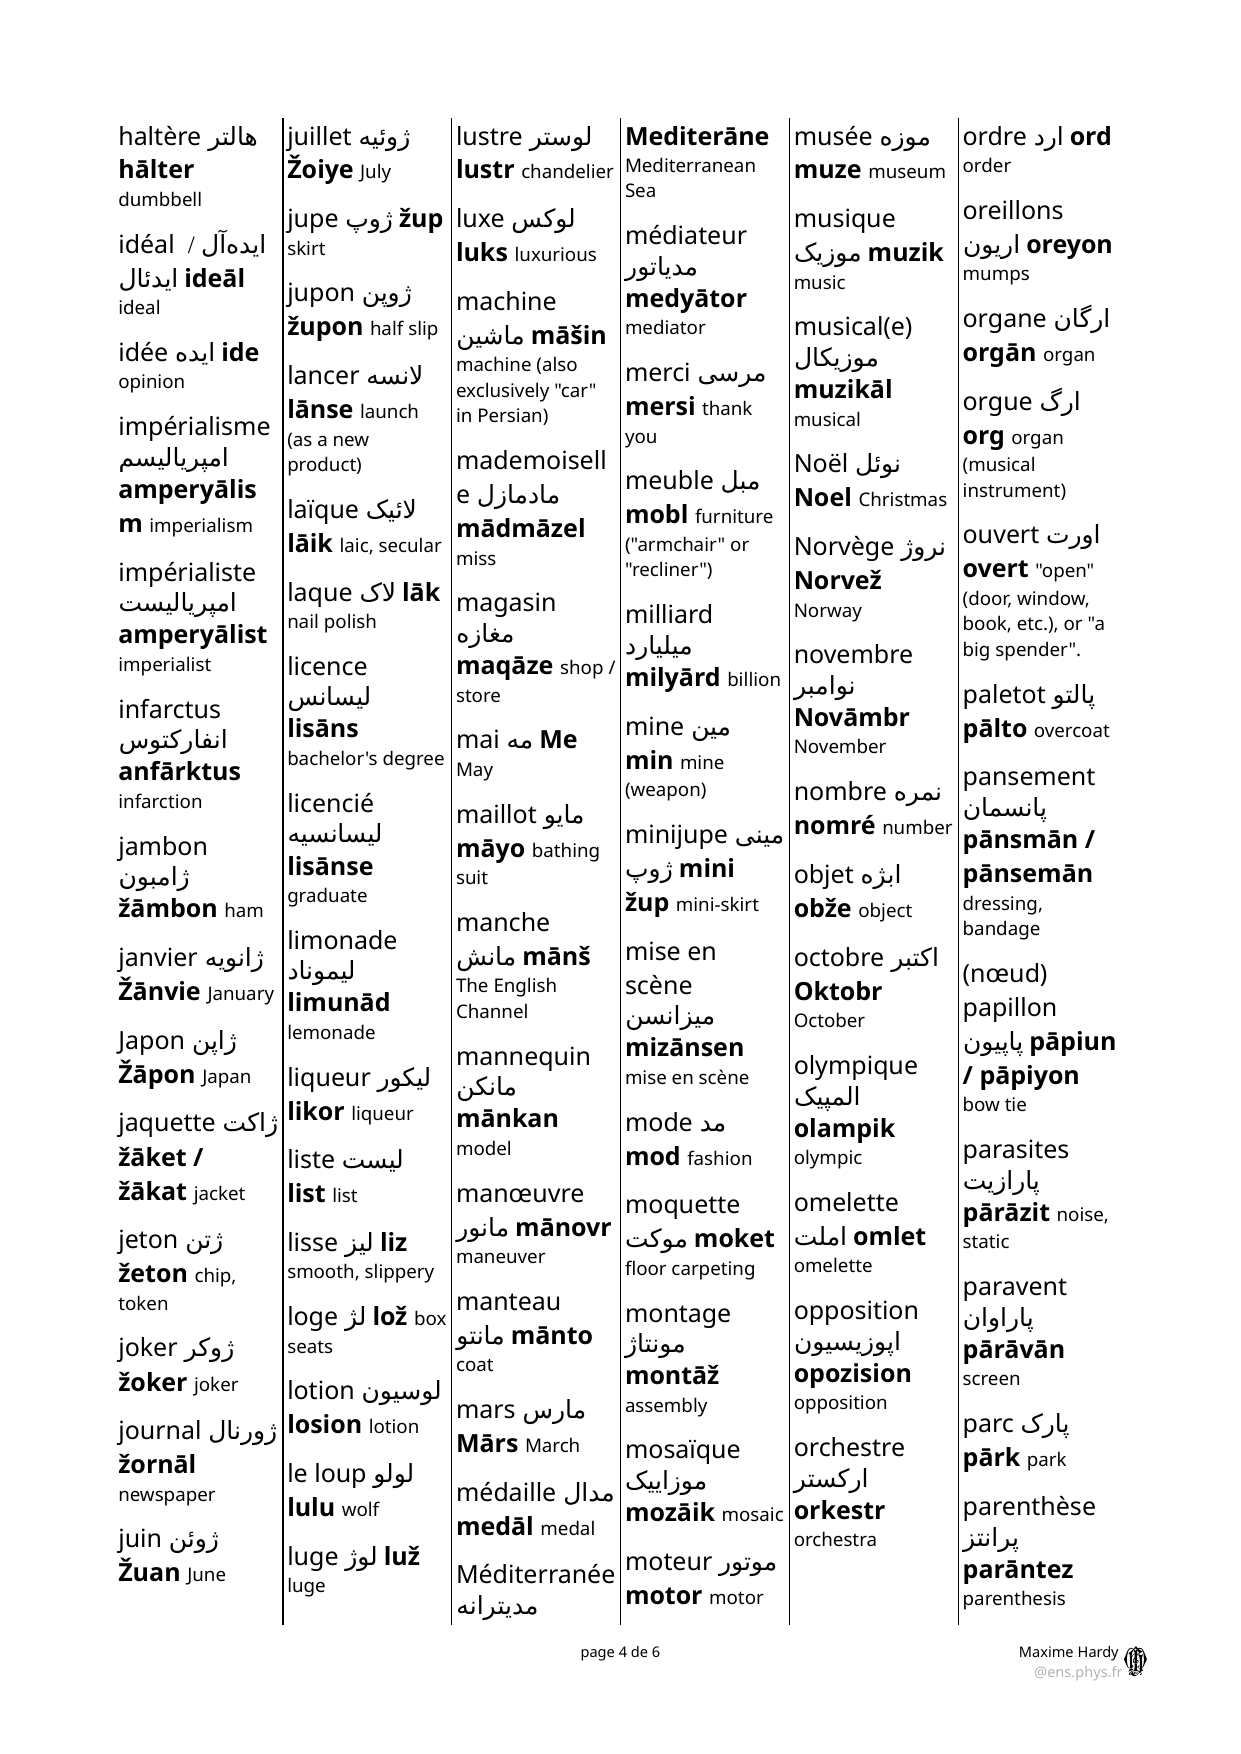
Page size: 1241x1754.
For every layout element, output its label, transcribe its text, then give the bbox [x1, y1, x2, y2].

text luxe لوکس luks luxurious [456, 201, 616, 269]
text paletot پالتو pālto overcoat [962, 676, 1122, 744]
text magasin مغازه maqāze shop / store [456, 585, 616, 707]
text lustre لوستر lustr chandelier [456, 118, 616, 186]
text novembre نوامبر Novāmbr November [793, 637, 953, 759]
text le loup لولو lulu wolf [287, 1456, 447, 1524]
text mise en scène میزانسن mizānsen mise en scène [625, 933, 784, 1090]
text merci مرسی mersi thank you [625, 355, 784, 448]
text médaille مدال medāl medal [456, 1474, 616, 1542]
text liqueur ليكور likor liqueur [287, 1059, 447, 1127]
text Méditerranée مديترانه‌ Mediterāne Mediterranean Sea [456, 1557, 616, 1620]
text (nœud) papillon پاپیون pāpiun / pāpiyon bow tie [962, 956, 1122, 1117]
text manœuvre مانور mānovr maneuver [456, 1175, 616, 1269]
text Méditerranée مديترانه‌ Mediterāne Mediterranean Sea [625, 118, 784, 203]
text manche مانش mānš The English Channel [456, 904, 616, 1024]
text Japon ژاپن Žāpon Japan [118, 1022, 278, 1091]
text minijupe مینی ژوپ mini žup mini-skirt [625, 816, 784, 919]
text laïque لائیک lāik laic, secular [287, 491, 447, 559]
text mademoiselle مادمازل mādmāzel miss [456, 443, 616, 571]
text parenthèse پرانتز parāntez parenthesis [962, 1488, 1122, 1611]
text meuble مبل mobl furniture ("armchair" or "recliner") [625, 463, 784, 582]
text impérialisme امپرياليسم amperyālism imperialism [118, 409, 278, 540]
text opposition اپوزیسیون opozision opposition [793, 1293, 953, 1415]
text lisse ليز liz smooth, slippery [287, 1225, 447, 1284]
text paravent پاراوان pārāvān screen [962, 1269, 1122, 1391]
text montage مونتاژ montāž assembly [625, 1295, 784, 1418]
text pansement پانسمان pānsmān / pānsemān dressing, bandage [962, 759, 1122, 941]
text idée ایده ide opinion [118, 334, 278, 394]
text jaquette ژاکت žāket / žākat jacket [118, 1105, 278, 1207]
text mannequin مانکن mānkan model [456, 1038, 616, 1161]
text Noël نوئل Noel Christmas [793, 446, 953, 514]
text jeton ژتن žeton chip, token [118, 1222, 278, 1316]
text parc پارک pārk park [962, 1406, 1122, 1474]
text mosaïque موزاییک mozāik mosaic [625, 1432, 784, 1529]
text mars مارس Mārs March [456, 1392, 616, 1460]
text médiateur مدياتور‌ medyātor mediator [625, 218, 784, 340]
text Norvège نروژ Norvež Norway [793, 529, 953, 622]
text haltère هالتر hālter dumbbell [118, 118, 278, 212]
text nombre نمره nomré number [793, 774, 953, 842]
text licencié ليسانسيه lisānse graduate [287, 785, 447, 908]
text moquette موکت moket floor carpeting [625, 1187, 784, 1281]
text objet ابژه obže object [793, 857, 953, 925]
text liste ليست list list [287, 1142, 447, 1210]
text luge لوژ luž luge [287, 1538, 447, 1598]
text juin ژوئن Žuan June [118, 1521, 278, 1589]
text milliard میلیارد milyārd billion [625, 597, 784, 694]
text maillot مایو māyo bathing suit [456, 796, 616, 890]
text journal ژورنال žornāl newspaper [118, 1413, 278, 1506]
text ordre ارد ord order [962, 118, 1122, 178]
text omelette املت omlet omelette [793, 1184, 953, 1278]
text musique موزيک muzik music [793, 201, 953, 294]
text licence ليسانس lisāns bachelor's degree [287, 648, 447, 771]
text machine ماشین māšin machine (also exclusively "car" in Persian) [456, 283, 616, 428]
text infarctus انفارکتوس anfārktus infarction [118, 691, 278, 814]
text mine مین min mine (weapon) [625, 708, 784, 802]
text parasites پارازیت pārāzit noise, static [962, 1132, 1122, 1254]
text lotion لوسیون losion lotion [287, 1373, 447, 1441]
text loge لژ lož box seats [287, 1299, 447, 1358]
text laque لاک lāk nail polish [287, 574, 447, 634]
text manteau مانتو mānto coat [456, 1283, 616, 1377]
text octobre اکتبر Oktobr October [793, 939, 953, 1033]
text mai مه Me May [456, 722, 616, 782]
text moteur موتور motor motor [625, 1544, 784, 1612]
text jambon ژامبون žāmbon ham [118, 828, 278, 925]
text mode مد mod fashion [625, 1104, 784, 1172]
text oreillons اریون oreyon mumps [962, 192, 1122, 286]
text limonade ليموناد limunād lemonade [287, 922, 447, 1045]
text olympique المپیک olampik olympic [793, 1048, 953, 1170]
text musée موزه muze museum [793, 118, 953, 186]
text orgue ارگ org organ (musical instrument) [962, 383, 1122, 502]
text musical(e) موزيكال muzikāl musical [793, 309, 953, 431]
text jupe ژوپ žup skirt [287, 201, 447, 260]
text jupon ژوپن župon half slip [287, 275, 447, 343]
text organe ارگان orgān organ [962, 301, 1122, 369]
text idéal ایده‌آل / ایدئال ideāl ideal [118, 226, 278, 320]
text joker ژوکر žoker joker [118, 1330, 278, 1398]
text ouvert اورت overt "open" (door, window, book, etc.), or "a big spender". [962, 517, 1122, 662]
text janvier ژانويه Žānvie January [118, 940, 278, 1008]
text juillet ژوئيه Žoiye July [287, 118, 447, 186]
text orchestre ارکستر orkestr orchestra [793, 1430, 953, 1552]
text impérialiste امپرياليست amperyālist imperialist [118, 554, 278, 677]
text lancer لانسه lānse launch (as a new product) [287, 358, 447, 477]
